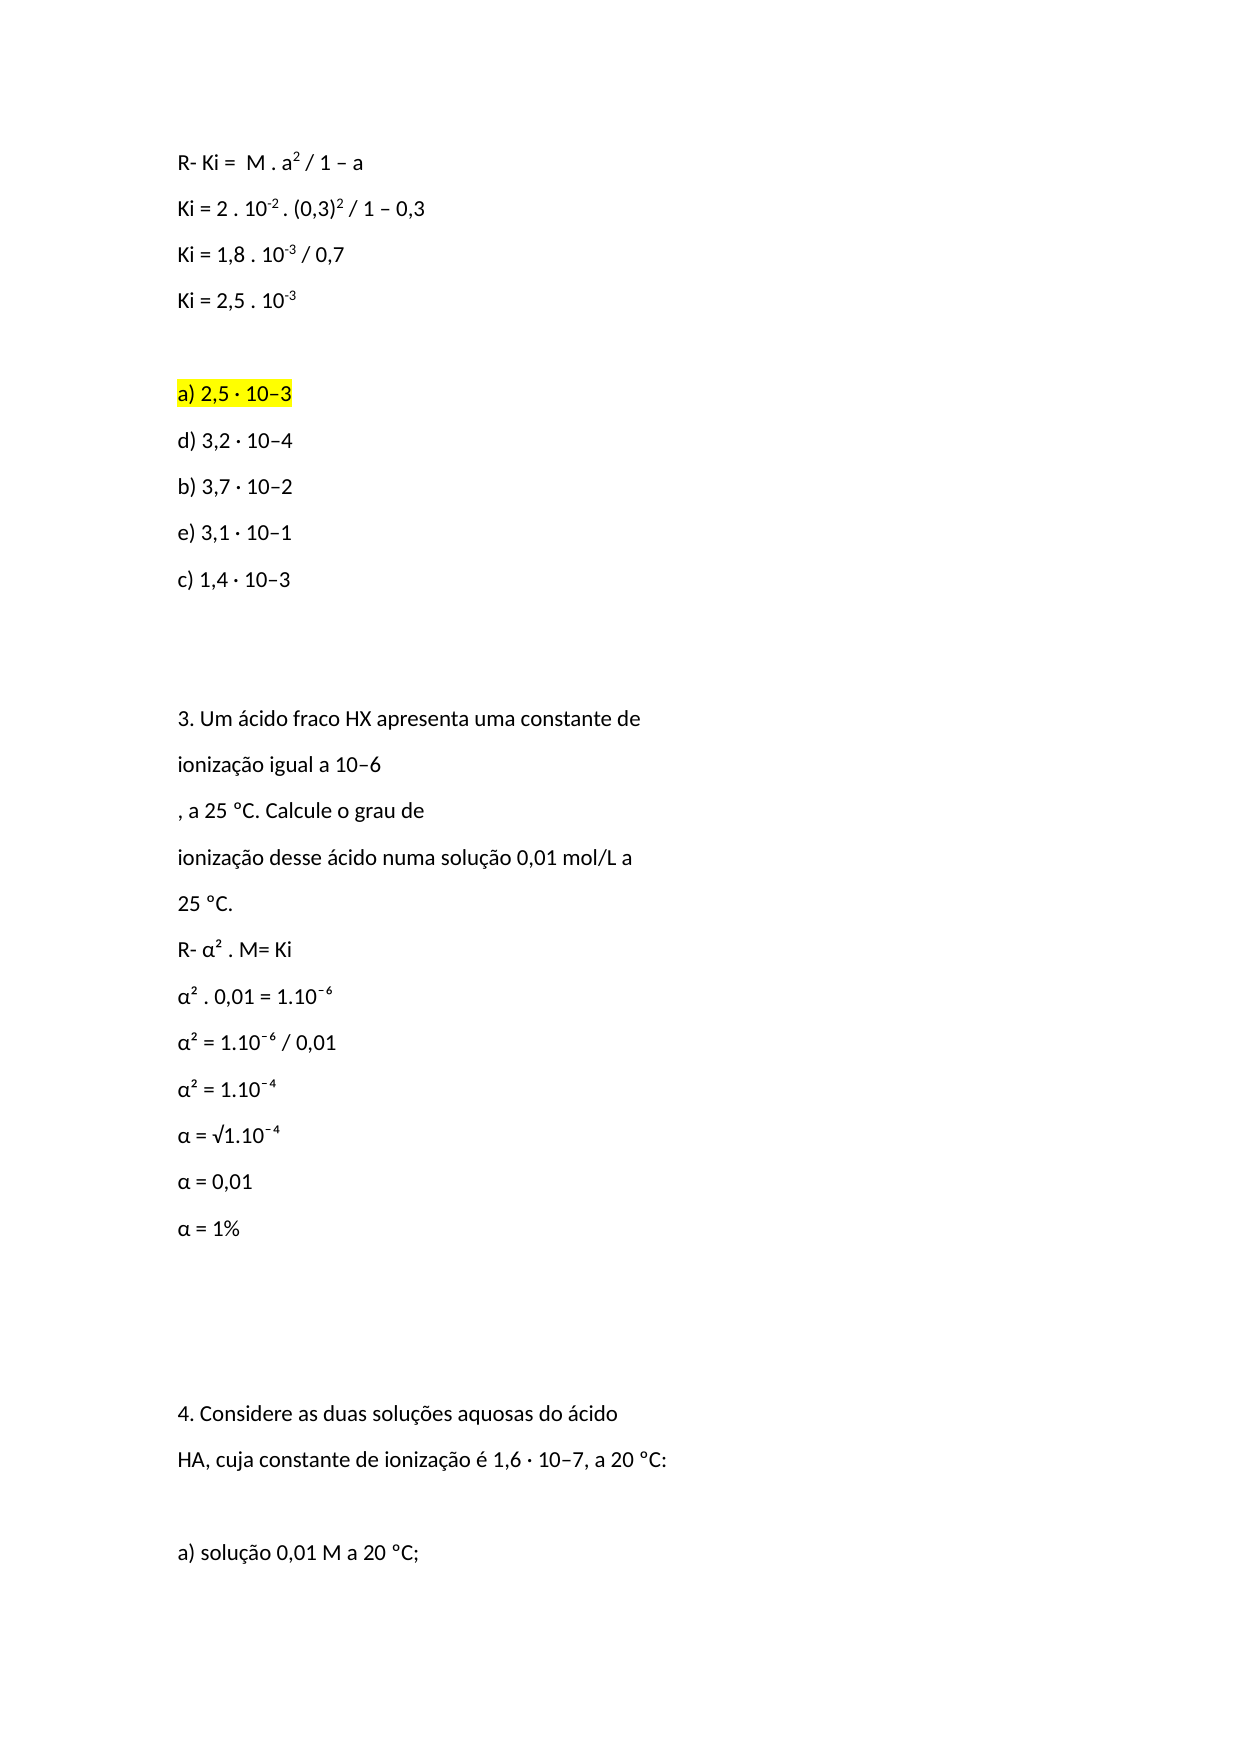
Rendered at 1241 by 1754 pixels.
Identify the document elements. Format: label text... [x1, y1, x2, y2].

text α² = 1.10⁻⁶ / 0,01 [177, 1028, 1063, 1056]
text α = 1% [177, 1214, 1063, 1242]
text d) 3,2 · 10–4 [177, 426, 1063, 454]
text R- Ki = M . a2 / 1 – a [177, 148, 1063, 176]
text α² = 1.10⁻⁴ [177, 1075, 1063, 1103]
text 3. Um ácido fraco HX apresenta uma constante de [177, 704, 1063, 732]
text Ki = 2,5 . 10-3 [177, 287, 1063, 315]
text HA, cuja constante de ionização é 1,6 · 10–7, a 20 ºC: [177, 1446, 1063, 1473]
text 25 ºC. [177, 889, 1063, 917]
text 4. Considere as duas soluções aquosas do ácido [177, 1399, 1063, 1427]
text Ki = 1,8 . 10-3 / 0,7 [177, 240, 1063, 268]
text α = √1.10⁻⁴ [177, 1121, 1063, 1149]
text α = 0,01 [177, 1167, 1063, 1195]
text a) 2,5 · 10–3 [177, 379, 1063, 407]
text b) 3,7 · 10–2 [177, 472, 1063, 500]
text ionização igual a 10–6 [177, 750, 1063, 778]
text e) 3,1 · 10–1 [177, 518, 1063, 546]
text a) solução 0,01 M a 20 ºC; [177, 1538, 1063, 1566]
text α² . 0,01 = 1.10⁻⁶ [177, 982, 1063, 1010]
text R- α² . M= Ki [177, 936, 1063, 964]
text Ki = 2 . 10-2 . (0,3)2 / 1 – 0,3 [177, 194, 1063, 222]
text c) 1,4 · 10–3 [177, 565, 1063, 593]
text , a 25 ºC. Calcule o grau de [177, 797, 1063, 824]
text ionização desse ácido numa solução 0,01 mol/L a [177, 843, 1063, 871]
